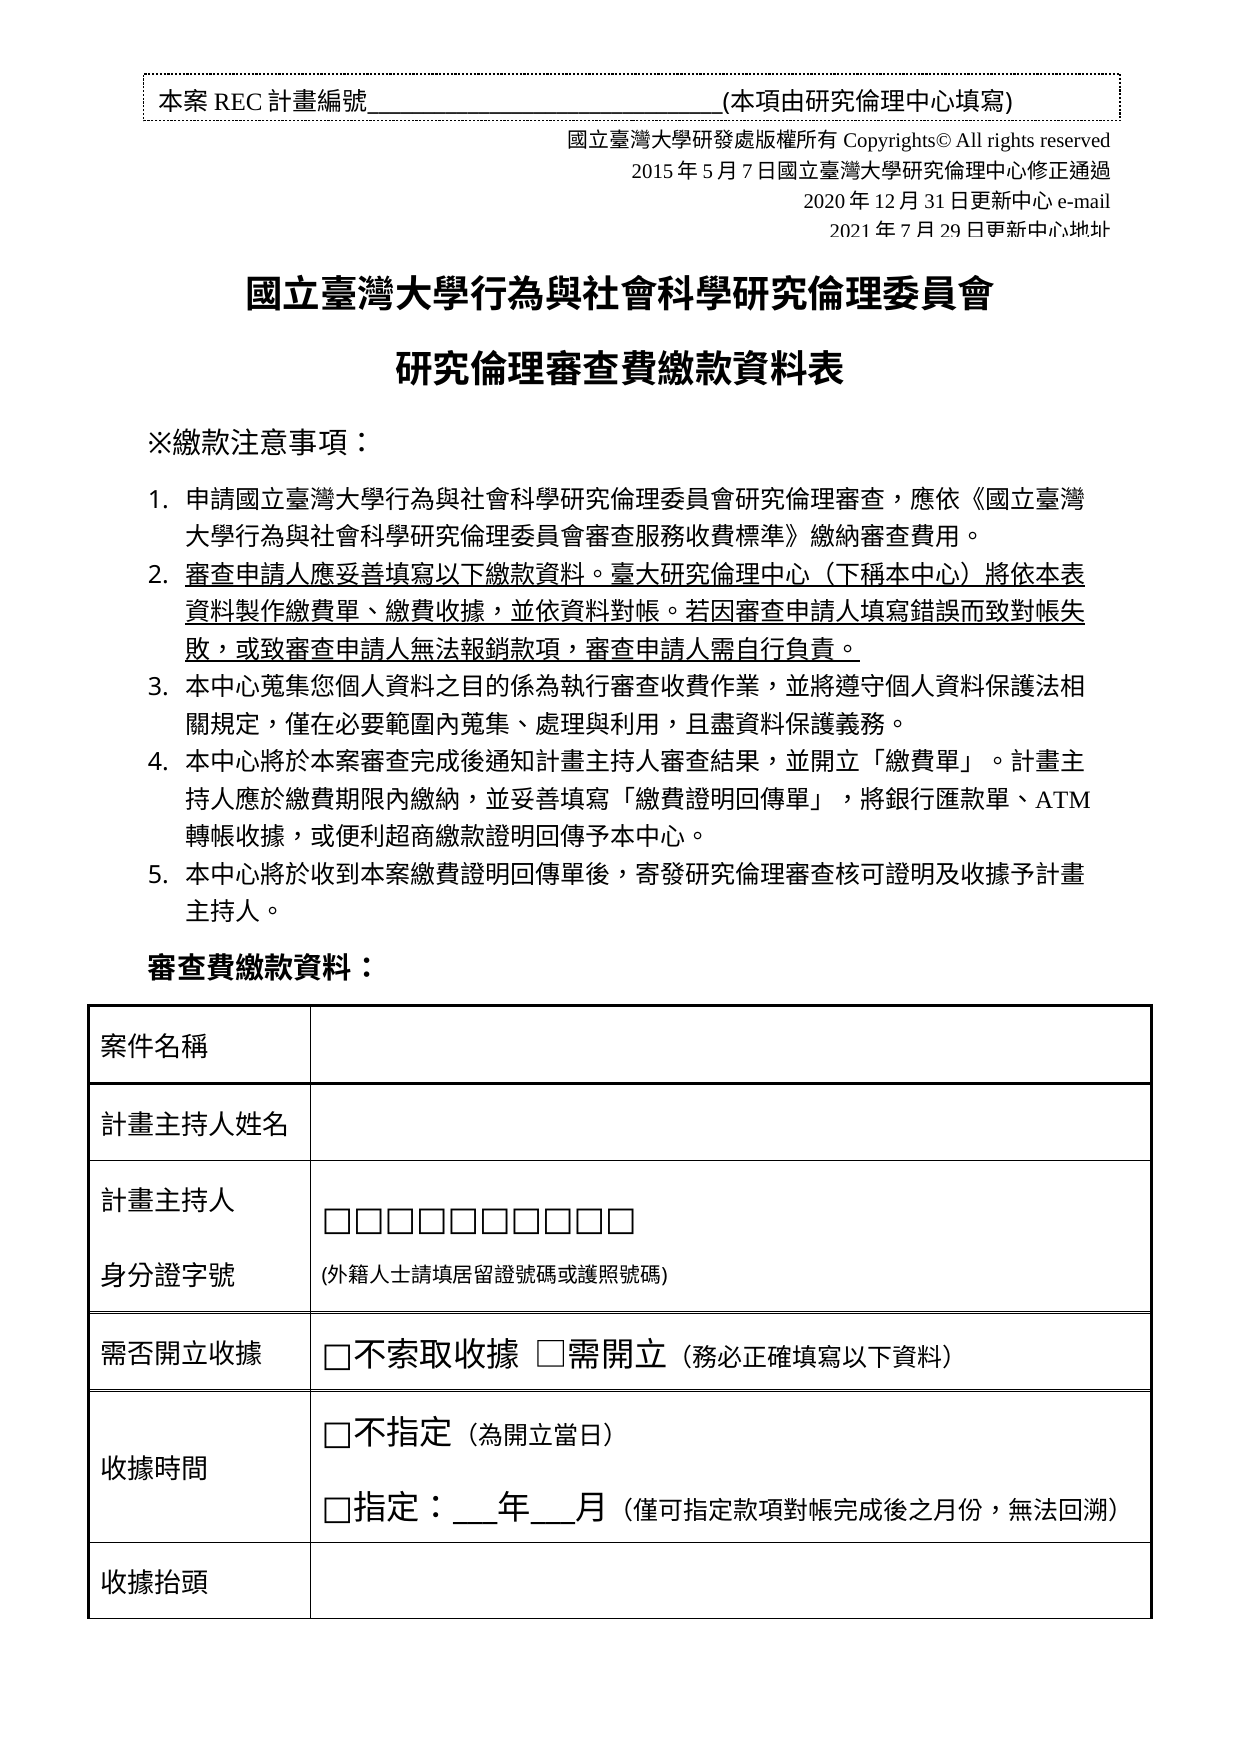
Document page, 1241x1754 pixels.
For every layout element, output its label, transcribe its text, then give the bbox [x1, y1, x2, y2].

table_cell 計畫主持人 身分證字號 [90, 1161, 310, 1311]
text 審查費繳款資料： [148, 929, 1092, 1004]
text 2020年12月31日更新中心e-mail [503, 184, 1111, 214]
table_cell □□□□□□□□□□ (外籍人士請填居留證號碼或護照號碼) [311, 1161, 1150, 1311]
text 國立臺灣大學研發處版權所有 Copyrights© All rights reserved [503, 124, 1111, 154]
text 研究倫理審查費繳款資料表 [148, 329, 1092, 404]
table_cell 計畫主持人姓名 [90, 1085, 310, 1160]
text 本案REC計畫編號________________________________(本項由研究倫理中心填寫) [159, 81, 1105, 113]
list 本中心將於本案審查完成後通知計畫主持人審查結果，並開立「繳費單」。計畫主持人應於繳費期限內繳納，並妥善填寫「繳費證明回傳單」，將銀行匯款單、ATM轉帳收據，或便利超商繳款證明回傳予本中心。 [148, 741, 1092, 854]
list 本中心將於收到本案繳費證明回傳單後，寄發研究倫理審查核可證明及收據予計畫主持人。 [148, 854, 1092, 929]
table_cell 需否開立收據 [90, 1314, 310, 1389]
table_header [311, 1007, 1150, 1082]
table_cell 收據抬頭 [90, 1543, 310, 1618]
list 本中心蒐集您個人資料之目的係為執行審查收費作業，並將遵守個人資料保護法相關規定，僅在必要範圍內蒐集、處理與利用，且盡資料保護義務。 [148, 666, 1092, 741]
text 2015年5月7日國立臺灣大學研究倫理中心修正通過 [503, 154, 1111, 184]
table_cell □不指定（為開立當日） □指定：___年___月（僅可指定款項對帳完成後之月份，無法回溯） [311, 1392, 1150, 1542]
text 國立臺灣大學行為與社會科學研究倫理委員會 [148, 254, 1092, 329]
text 2021年7月29日更新中心地址 [503, 214, 1111, 236]
list 審查申請人應妥善填寫以下繳款資料。臺大研究倫理中心（下稱本中心）將依本表資料製作繳費單、繳費收據，並依資料對帳。若因審查申請人填寫錯誤而致對帳失敗，或致審查申請人無法報銷款項，審查申請人需自行負責。 [148, 554, 1092, 666]
text ※繳款注意事項： [148, 404, 1092, 479]
list 申請國立臺灣大學行為與社會科學研究倫理委員會研究倫理審查，應依《國立臺灣大學行為與社會科學研究倫理委員會審查服務收費標準》繳納審查費用。 [148, 479, 1092, 554]
table_cell 收據時間 [90, 1392, 310, 1542]
table_cell [311, 1543, 1150, 1618]
table_cell [311, 1085, 1150, 1160]
table_cell □不索取收據 □需開立（務必正確填寫以下資料） [311, 1314, 1150, 1389]
table_header 案件名稱 [90, 1007, 310, 1082]
